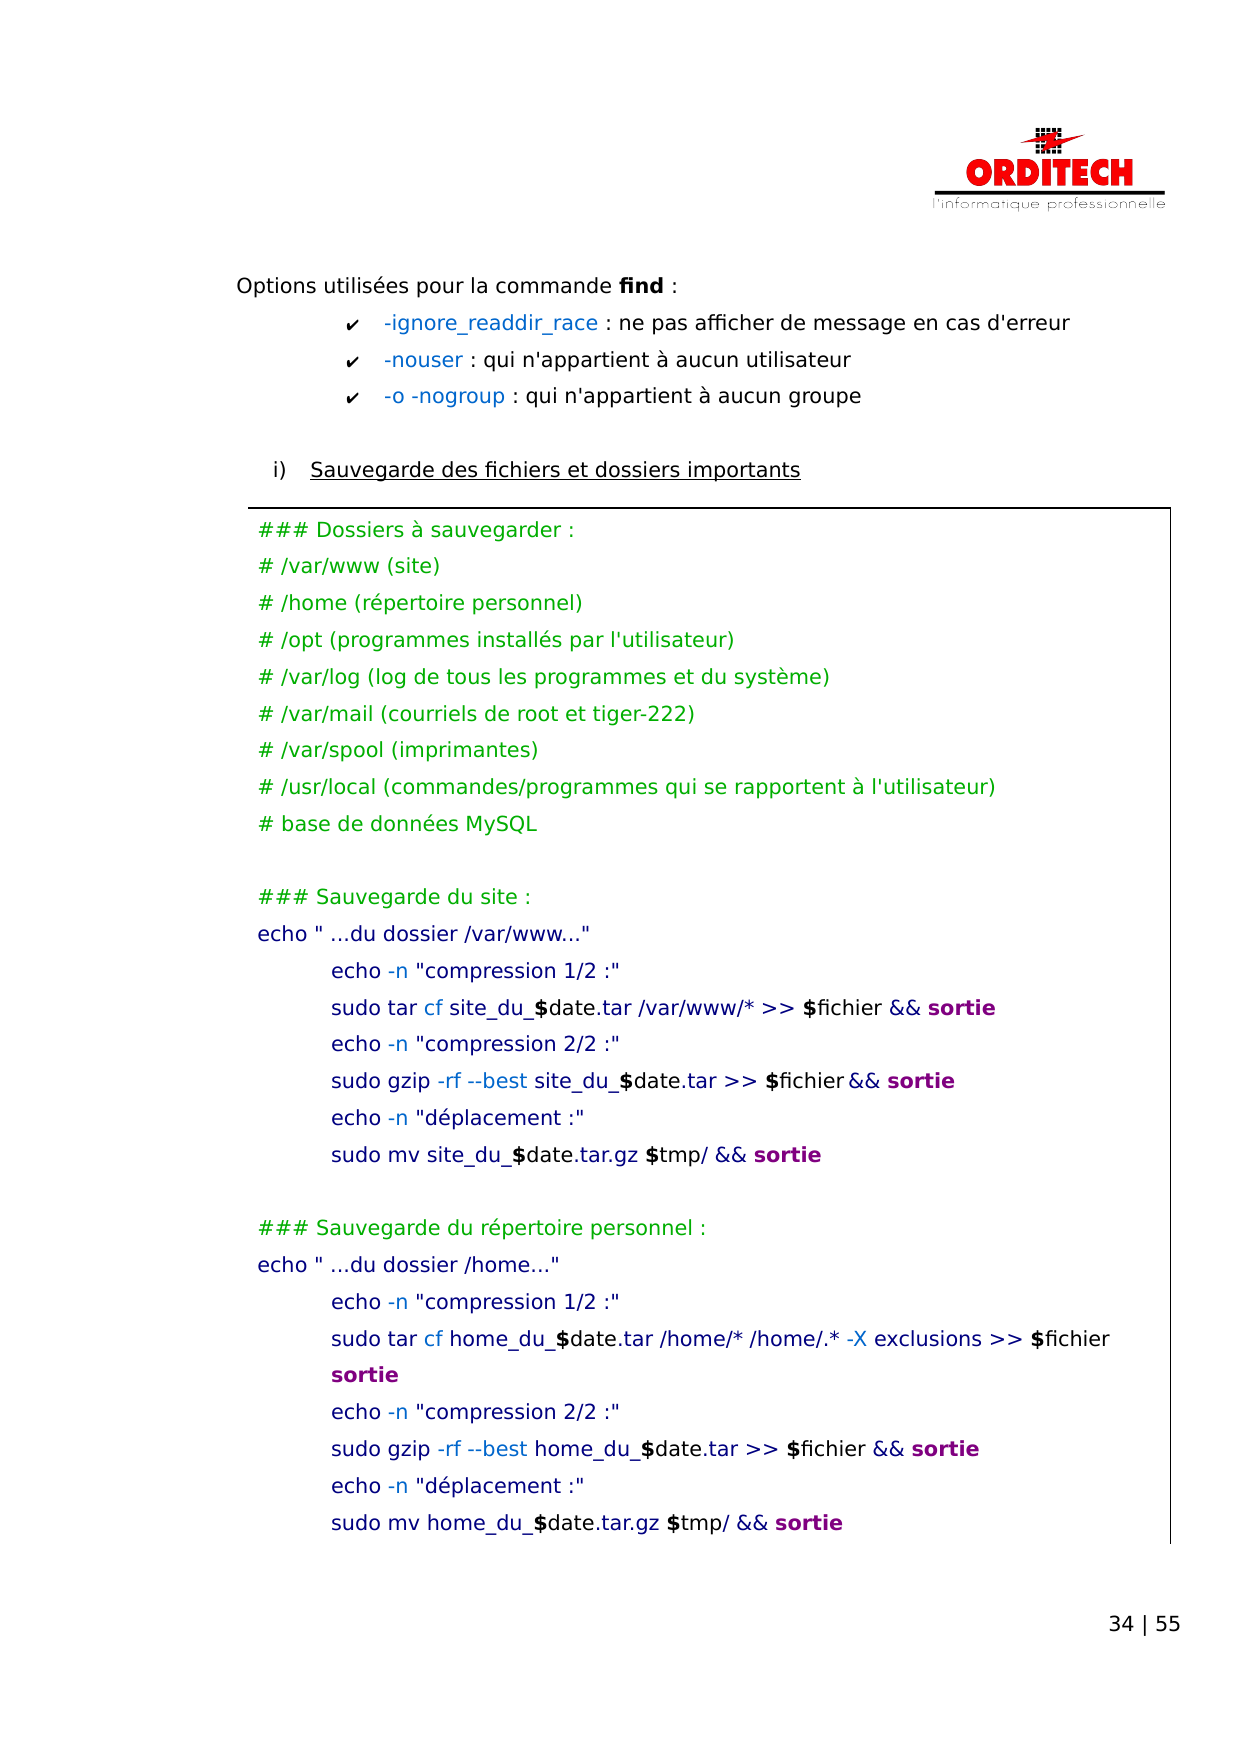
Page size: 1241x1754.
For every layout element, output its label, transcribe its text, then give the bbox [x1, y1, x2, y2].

text sudo mv site_du_$date.tar.gz $tmp/ && sortie [257, 1143, 1161, 1167]
text ### Sauvegarde du site : [257, 885, 1161, 910]
text sudo tar cf site_du_$date.tar /var/www/* >> $fichier && sortie [257, 996, 1161, 1020]
text Options utilisées pour la commande find : [236, 274, 1181, 298]
list -nouser : qui n'appartient à aucun utilisateur [346, 348, 1181, 372]
picture [920, 118, 1182, 221]
text # /var/mail (courriels de root et tiger-222) [257, 702, 1161, 726]
list -o -nogroup : qui n'appartient à aucun groupe [346, 384, 1181, 409]
text echo " ...du dossier /var/www..." [257, 922, 1161, 946]
text sudo gzip -rf --best home_du_$date.tar >> $fichier && sortie [257, 1437, 1161, 1461]
list -ignore_readdir_race : ne pas afficher de message en cas d'erreur [346, 311, 1181, 335]
text echo -n "compression 1/2 :" [257, 959, 1161, 983]
text ### Dossiers à sauvegarder : [257, 518, 1161, 542]
text # base de données MySQL [257, 812, 1161, 836]
text echo -n "compression 2/2 :" [257, 1032, 1161, 1057]
text sudo mv home_du_$date.tar.gz $tmp/ && sortie [257, 1511, 1161, 1535]
text # /var/log (log de tous les programmes et du système) [257, 665, 1161, 689]
text # /home (répertoire personnel) [257, 591, 1161, 616]
text ### Sauvegarde du répertoire personnel : [257, 1216, 1161, 1241]
text echo " ...du dossier /home..." [257, 1253, 1161, 1277]
text # /var/spool (imprimantes) [257, 738, 1161, 763]
text # /var/www (site) [257, 554, 1161, 579]
text sudo tar cf home_du_$date.tar /home/* /home/.* -X exclusions >> $fichier [257, 1327, 1161, 1351]
text echo -n "compression 2/2 :" [257, 1400, 1161, 1424]
text echo -n "compression 1/2 :" [257, 1290, 1161, 1314]
text echo -n "déplacement :" [257, 1106, 1161, 1130]
text sortie [257, 1363, 1161, 1388]
list Sauvegarde des fichiers et dossiers importants [273, 458, 1181, 482]
text # /opt (programmes installés par l'utilisateur) [257, 628, 1161, 652]
text echo -n "déplacement :" [257, 1474, 1161, 1498]
text sudo gzip -rf --best site_du_$date.tar >> $fichier && sortie [257, 1069, 1161, 1093]
text # /usr/local (commandes/programmes qui se rapportent à l'utilisateur) [257, 775, 1161, 799]
